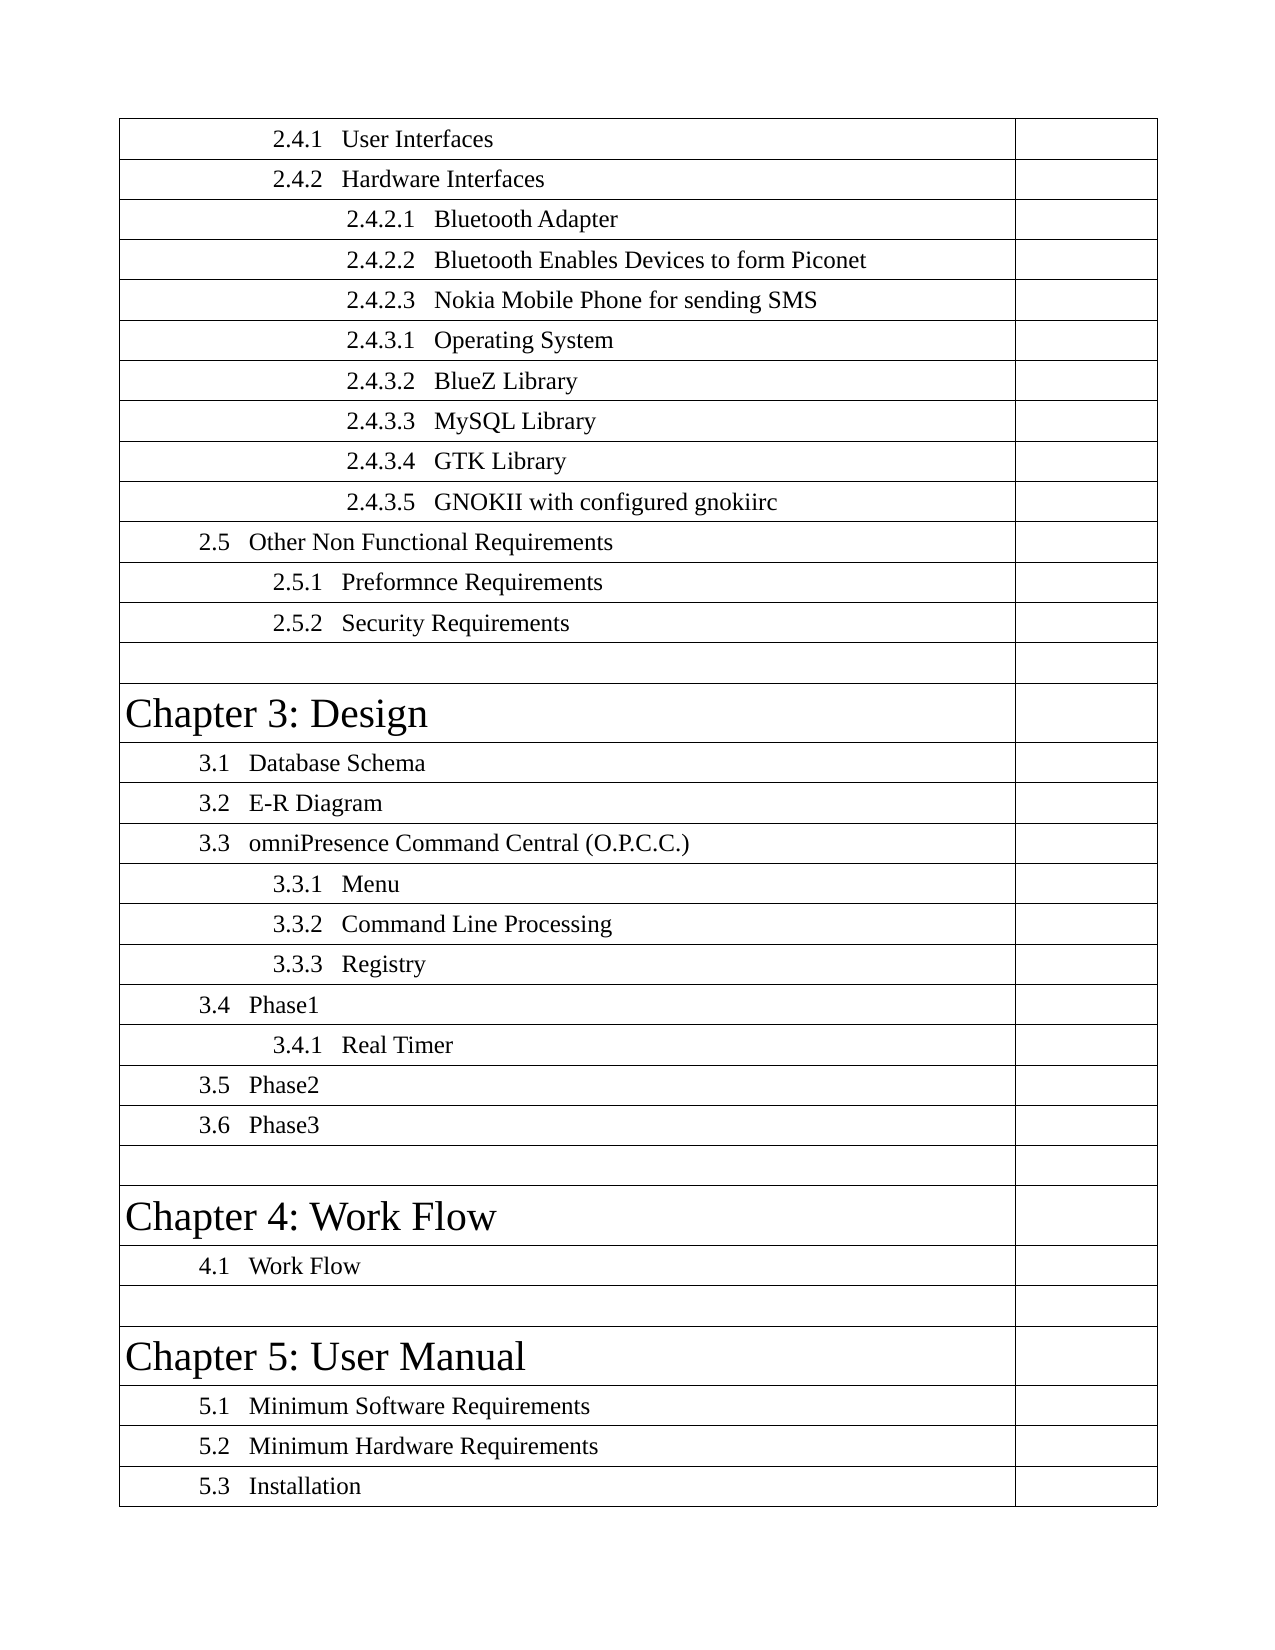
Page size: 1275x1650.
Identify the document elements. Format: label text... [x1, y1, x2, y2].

table_cell [1016, 643, 1157, 682]
table_cell 3.3.2 Command Line Processing [120, 904, 1015, 943]
table_cell [1016, 1386, 1157, 1425]
table_cell [1016, 1025, 1157, 1064]
table_cell 4.1 Work Flow [120, 1246, 1015, 1285]
table_cell [1016, 522, 1157, 562]
table_cell [1016, 1106, 1157, 1145]
table_cell [1016, 1467, 1157, 1506]
table_cell Chapter 4: Work Flow [120, 1186, 1015, 1245]
table_cell [1016, 1066, 1157, 1105]
table_cell [1016, 240, 1157, 279]
table_cell [1016, 1146, 1157, 1185]
table_cell [1016, 160, 1157, 199]
table_cell 2.4.3.1 Operating System [120, 321, 1015, 360]
table_cell [120, 643, 1015, 682]
table_cell [1016, 904, 1157, 943]
table_cell Chapter 3: Design [120, 684, 1015, 742]
table_cell 3.1 Database Schema [120, 743, 1015, 782]
table_cell [1016, 321, 1157, 360]
table_cell [1016, 684, 1157, 742]
table_cell 2.5.2 Security Requirements [120, 603, 1015, 642]
table_cell [1016, 743, 1157, 782]
table_cell 2.4.3.3 MySQL Library [120, 401, 1015, 441]
table_cell [1016, 985, 1157, 1024]
table_cell [1016, 1286, 1157, 1326]
table_cell 3.2 E-R Diagram [120, 783, 1015, 823]
table_cell [120, 1286, 1015, 1326]
table_cell [1016, 442, 1157, 481]
table_cell [1016, 280, 1157, 320]
table_cell 2.4.2 Hardware Interfaces [120, 160, 1015, 199]
table_cell 2.4.3.5 GNOKII with configured gnokiirc [120, 482, 1015, 521]
table_cell 3.3.1 Menu [120, 864, 1015, 903]
table_cell 5.2 Minimum Hardware Requirements [120, 1426, 1015, 1466]
table_cell 3.4 Phase1 [120, 985, 1015, 1024]
table_cell 2.4.2.2 Bluetooth Enables Devices to form Piconet [120, 240, 1015, 279]
table_cell [1016, 482, 1157, 521]
table_cell [1016, 945, 1157, 984]
table_cell 3.3.3 Registry [120, 945, 1015, 984]
table_cell 5.1 Minimum Software Requirements [120, 1386, 1015, 1425]
table_cell [1016, 1186, 1157, 1245]
table_cell 2.4.3.2 BlueZ Library [120, 361, 1015, 400]
table_cell [1016, 401, 1157, 441]
table_cell [1016, 1246, 1157, 1285]
table_cell 2.4.3.4 GTK Library [120, 442, 1015, 481]
table_cell 2.4.2.1 Bluetooth Adapter [120, 200, 1015, 239]
table_cell [1016, 864, 1157, 903]
table_cell 5.3 Installation [120, 1467, 1015, 1506]
table_cell 3.3 omniPresence Command Central (O.P.C.C.) [120, 824, 1015, 863]
table_cell [1016, 1327, 1157, 1385]
table_cell [1016, 824, 1157, 863]
table_cell [120, 1146, 1015, 1185]
table_cell [1016, 119, 1157, 158]
table_cell [1016, 563, 1157, 602]
table_cell 2.4.2.3 Nokia Mobile Phone for sending SMS [120, 280, 1015, 320]
table_cell 2.4.1 User Interfaces [120, 119, 1015, 158]
table_cell [1016, 200, 1157, 239]
table_cell 3.5 Phase2 [120, 1066, 1015, 1105]
table_cell 2.5.1 Preformnce Requirements [120, 563, 1015, 602]
table_cell [1016, 1426, 1157, 1466]
table_cell [1016, 603, 1157, 642]
table_cell Chapter 5: User Manual [120, 1327, 1015, 1385]
table_cell [1016, 783, 1157, 823]
table_cell 3.4.1 Real Timer [120, 1025, 1015, 1064]
table_cell 3.6 Phase3 [120, 1106, 1015, 1145]
table_cell [1016, 361, 1157, 400]
table_cell 2.5 Other Non Functional Requirements [120, 522, 1015, 562]
